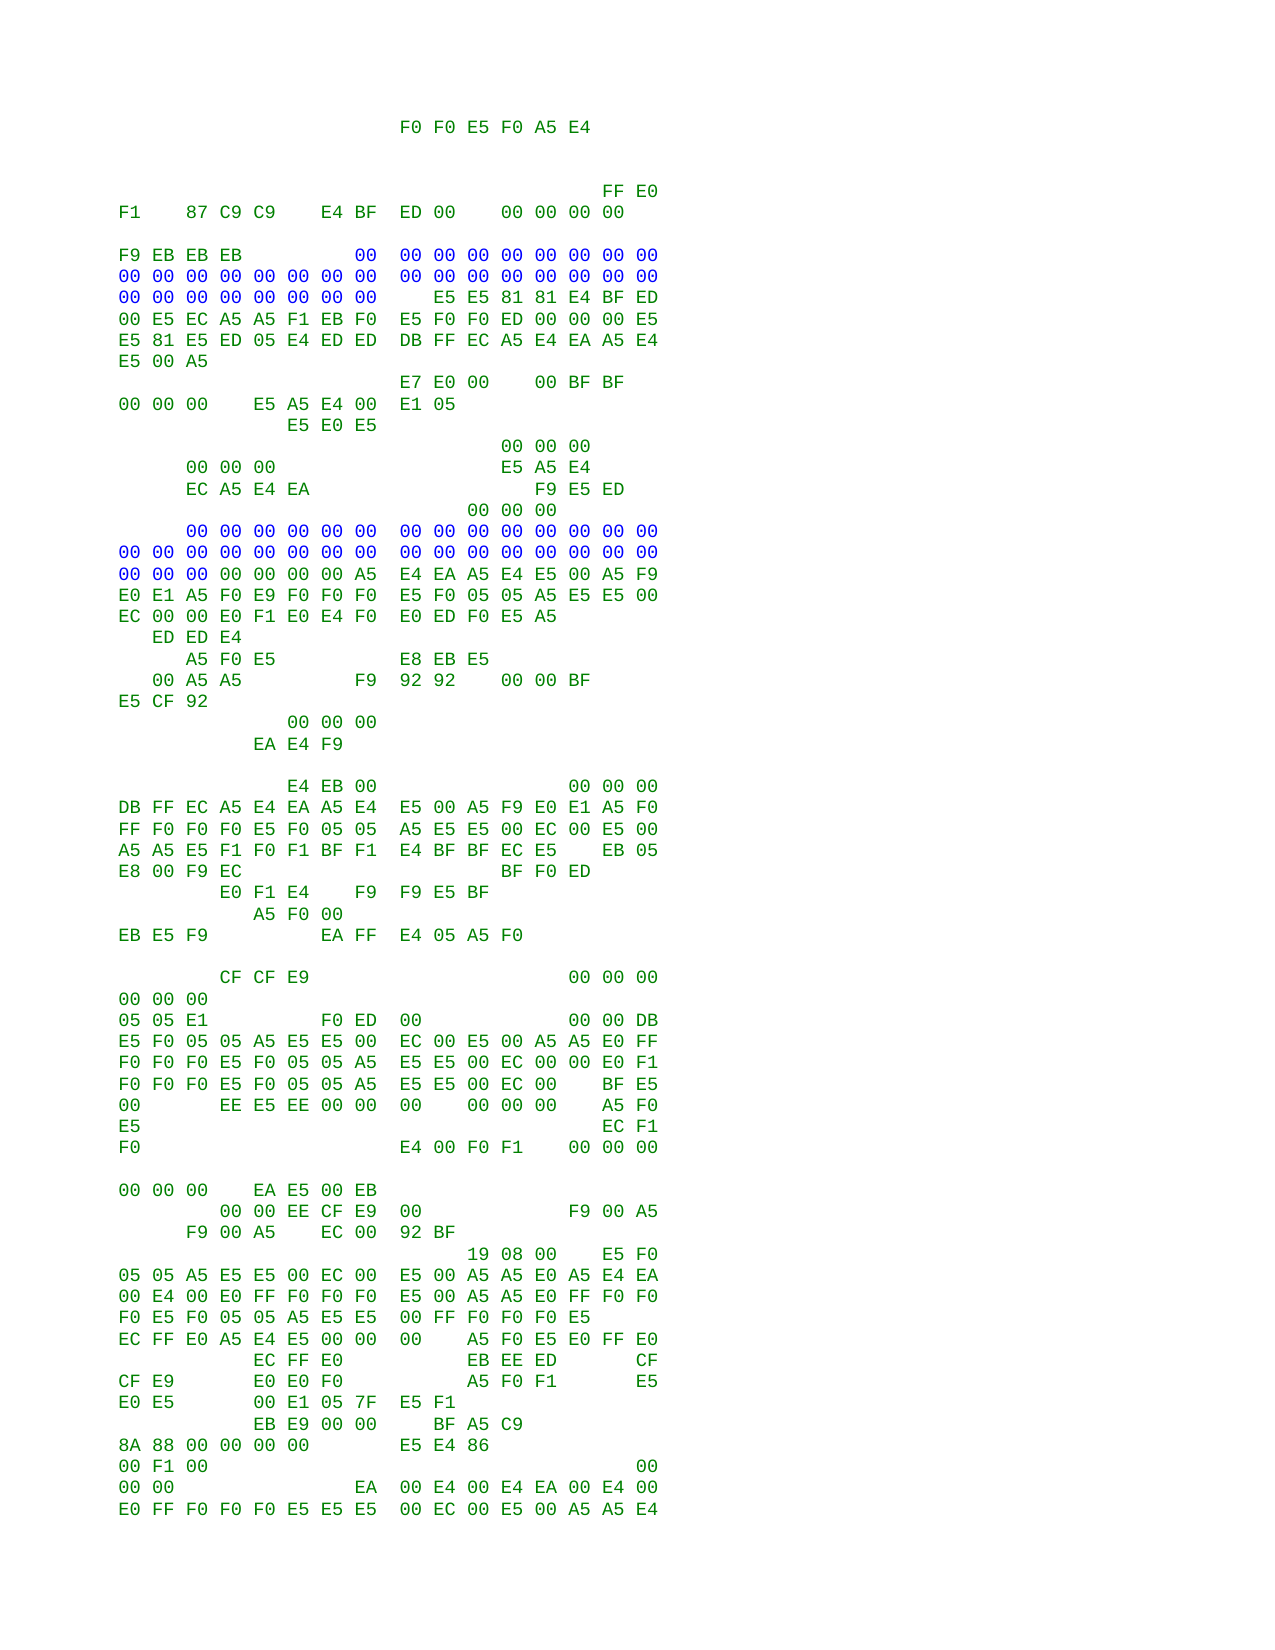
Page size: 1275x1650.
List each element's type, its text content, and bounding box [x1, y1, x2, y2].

text 8A 88 00 00 00 00 CA E1 E5 E4 86 CF CF 00 F9 05 [118, 1436, 1157, 1457]
text CF 92 E5 E4 86 E9 E1 CF CF E9 85 85 E8 85 86 8D [118, 224, 1157, 246]
text F0 00 BF BF 00 00 E8 FF BF E0 FF E8 E5 E0 E5 00 [118, 161, 1157, 182]
text 00 E0 ED EE E5 EE 00 00 00 F0 00 00 00 7F A5 F0 [118, 1096, 1157, 1117]
text ED E0 EB A5 F0 E5 E0 E5 E1 A5 00 A5 A5 F0 EC E0 [118, 416, 1157, 437]
text 00 00 C9 C9 18 09 7F EA 00 E4 00 E4 EA 00 E4 00 [118, 1478, 1157, 1499]
text 00 00 00 E5 E5 A5 E4 00 E1 05 ED E4 F0 BF BF F0 [118, 394, 1157, 416]
text 00 E4 00 E0 FF F0 F0 F0 E5 00 A5 A5 E0 FF F0 F0 [118, 1287, 1157, 1308]
text F0 EB EB E5 A5 F0 00 ED E8 E4 00 F0 F1 00 F0 05 [118, 904, 1157, 926]
text EE EB 05 E8 EB E5 00 E4 FF E9 00 00 00 00 F1 00 [118, 437, 1157, 458]
text E5 CF 92 EB EE E1 EA F0 EC 05 A5 F0 00 E5 E0 EE [118, 692, 1157, 713]
text E5 F0 05 05 A5 E5 E5 00 EC 00 E5 00 A5 A5 E0 FF [118, 1032, 1157, 1053]
text FF F0 F0 F0 E5 F0 05 05 A5 E5 E5 00 EC 00 E5 00 [118, 819, 1157, 841]
text 00 00 00 00 00 00 00 A5 E4 EA A5 E4 E5 00 A5 F9 [118, 564, 1157, 586]
text E8 00 F9 EC FF ED F1 F0 BF F1 A5 BF F0 ED E5 7F [118, 862, 1157, 883]
text 00 00 00 00 00 00 00 00 00 00 00 00 00 00 00 00 [118, 267, 1157, 288]
text ED F0 E5 A5 E4 EB 00 EC FF E0 F1 ED 00 ED F9 00 [118, 139, 1157, 161]
text BF E5 F1 00 00 00 F1 EB E4 E4 00 E7 F9 E0 FF E0 [118, 182, 1157, 203]
text E0 E5 00 ED 00 E1 05 7F E5 F1 00 EB F0 BF 00 E5 [118, 1393, 1157, 1414]
text E5 81 E5 ED 05 E4 ED ED DB FF EC A5 E4 EA A5 E4 [118, 331, 1157, 352]
text 00 00 00 E5 CF C9 BF BD F9 1C 92 81 E4 05 05 E1 [118, 989, 1157, 1011]
text 00 E5 EC A5 A5 F1 EB F0 E5 F0 F0 ED 00 00 00 E5 [118, 309, 1157, 331]
text F9 92 92 E4 D2 CA 85 83 85 92 00 00 00 87 8D C7 [118, 501, 1157, 522]
text F9 EB EB EB C7 8A 88 00 00 00 00 00 00 00 00 00 [118, 246, 1157, 267]
text 00 F1 00 92 E0 E4 E1 90 E8 E8 E8 05 EB E4 F9 00 [118, 1457, 1157, 1478]
text FF FF ED E4 EB E9 00 00 6C BF A5 C9 E8 E7 ED BF [118, 1414, 1157, 1436]
text EE 05 BF 00 00 EE CF E9 00 00 EC E4 EC F9 00 A5 [118, 1202, 1157, 1223]
text A5 EA EA 00 A5 00 E1 E9 00 EB E3 E1 EA EA 6C EB [118, 947, 1157, 968]
text 00 00 00 E4 EA E5 00 EB E9 E1 E0 A5 EB 6C 05 A5 [118, 1181, 1157, 1202]
text 00 F9 EC A5 E4 EA E5 E4 A5 CF CF 81 F9 E5 ED 81 [118, 479, 1157, 501]
text E5 E5 ED EC F0 EC EB EC EE E5 A5 A5 ED BF EC F1 [118, 1117, 1157, 1138]
text DB FF EC A5 E4 EA A5 E4 E5 00 A5 F9 E0 E1 A5 F0 [118, 798, 1157, 819]
text F0 E5 F0 05 05 A5 E5 E5 00 FF F0 F0 F0 E5 C9 92 [118, 1308, 1157, 1329]
text E5 F0 A5 F0 E5 EC F1 F0 E8 EB E5 ED F9 F9 ED BF [118, 649, 1157, 671]
text E0 E4 CF 8D 87 87 8D 88 8A 18 19 08 00 8D E5 F0 [118, 1244, 1157, 1266]
text CF E9 E4 E5 E0 E0 F0 E9 EC A5 A5 F0 F1 F0 A5 E5 [118, 1372, 1157, 1393]
text EB E9 00 00 00 00 00 EE E8 BF F9 E5 A5 E4 E5 A5 [118, 458, 1157, 479]
text E5 ED E4 EE EC FF E0 ED F1 EC EB EE ED BF E1 CF [118, 1351, 1157, 1372]
text F1 BF F1 E4 BF BF EC E5 F0 F0 E5 F0 A5 E4 F0 E0 [118, 118, 1157, 139]
text 05 05 A5 E5 E5 00 EC 00 E5 00 A5 A5 E0 A5 E4 EA [118, 1266, 1157, 1287]
text F0 EB ED EA E5 00 EB BF E4 00 F0 F1 E5 00 00 00 [118, 1138, 1157, 1159]
text 00 00 00 00 00 00 00 00 C7 E5 E5 81 81 E4 BF ED [118, 288, 1157, 309]
text E5 00 A5 F9 E0 E1 A5 F0 E9 E7 05 E1 A5 ED 90 BF [118, 352, 1157, 373]
text C7 C7 00 00 00 00 00 00 00 00 00 00 00 00 00 00 [118, 522, 1157, 543]
text BF CF F9 00 A5 E6 EC 00 92 BF E4 E1 E0 E9 E1 FF [118, 1223, 1157, 1244]
text 05 05 E1 E4 E4 F9 F0 ED 00 C7 88 19 08 00 00 DB [118, 1011, 1157, 1032]
text E0 FF F0 F0 F0 E5 E5 E5 00 EC 00 E5 00 A5 A5 E4 [118, 1499, 1157, 1521]
text F0 F0 F0 E5 F0 05 05 A5 E5 E5 00 EC 00 00 E0 F1 [118, 1053, 1157, 1074]
text A5 A5 E5 F1 F0 F1 BF F1 E4 BF BF EC E5 92 EB 05 [118, 841, 1157, 862]
text EC 00 00 E0 F1 E0 E4 F0 E0 ED F0 E5 A5 81 BF F9 [118, 607, 1157, 628]
text E5 00 A5 A5 F0 EA E4 F9 92 92 00 00 00 BF 00 F1 [118, 671, 1157, 692]
text E1 ED ED E4 E0 E0 ED E8 ED E9 EC ED F0 A5 F0 F1 [118, 628, 1157, 649]
text F0 F0 F0 E5 F0 05 05 A5 E5 E5 00 EC 00 92 BF E5 [118, 1074, 1157, 1096]
text F1 E4 87 C9 C9 CF E4 BF ED 00 CF 00 00 00 00 BF [118, 203, 1157, 224]
text EB E5 F9 EE E5 EE EA FF E4 05 A5 F0 EB EB BF E5 [118, 926, 1157, 947]
text E5 F1 ED E0 F1 E4 BF F9 F9 E5 BF EE F0 E5 E0 E0 [118, 883, 1157, 904]
text BF 81 00 BF 81 E5 A5 81 CF E0 E5 F0 D2 E4 92 81 [118, 756, 1157, 777]
text 00 00 00 00 00 00 00 00 00 00 00 00 00 00 00 00 [118, 543, 1157, 564]
text E1 E1 90 85 E9 E4 EB 00 87 87 C7 C7 87 00 00 00 [118, 777, 1157, 798]
text 00 ED E0 ED 00 A5 BF ED F0 00 F0 ED F1 BF EE EE [118, 1159, 1157, 1181]
text A5 00 E5 BF 05 00 00 00 F1 00 E4 90 ED F9 E5 E5 [118, 713, 1157, 734]
text EC FF E0 A5 E4 E5 00 00 00 7F A5 F0 E5 E0 FF E0 [118, 1329, 1157, 1351]
text E0 E1 A5 F0 E9 F0 F0 F0 E5 F0 05 05 A5 E5 E5 00 [118, 586, 1157, 607]
text F9 A5 00 05 EA E4 F9 F9 E5 E1 EB F0 A5 F9 F9 A5 [118, 734, 1157, 756]
text E7 00 F0 CF CF E9 00 ED DB F9 00 A5 E4 00 00 00 [118, 968, 1157, 989]
text E5 E4 BF F0 A5 BF F1 BF E7 E0 00 F1 00 BF BF A5 [118, 373, 1157, 394]
